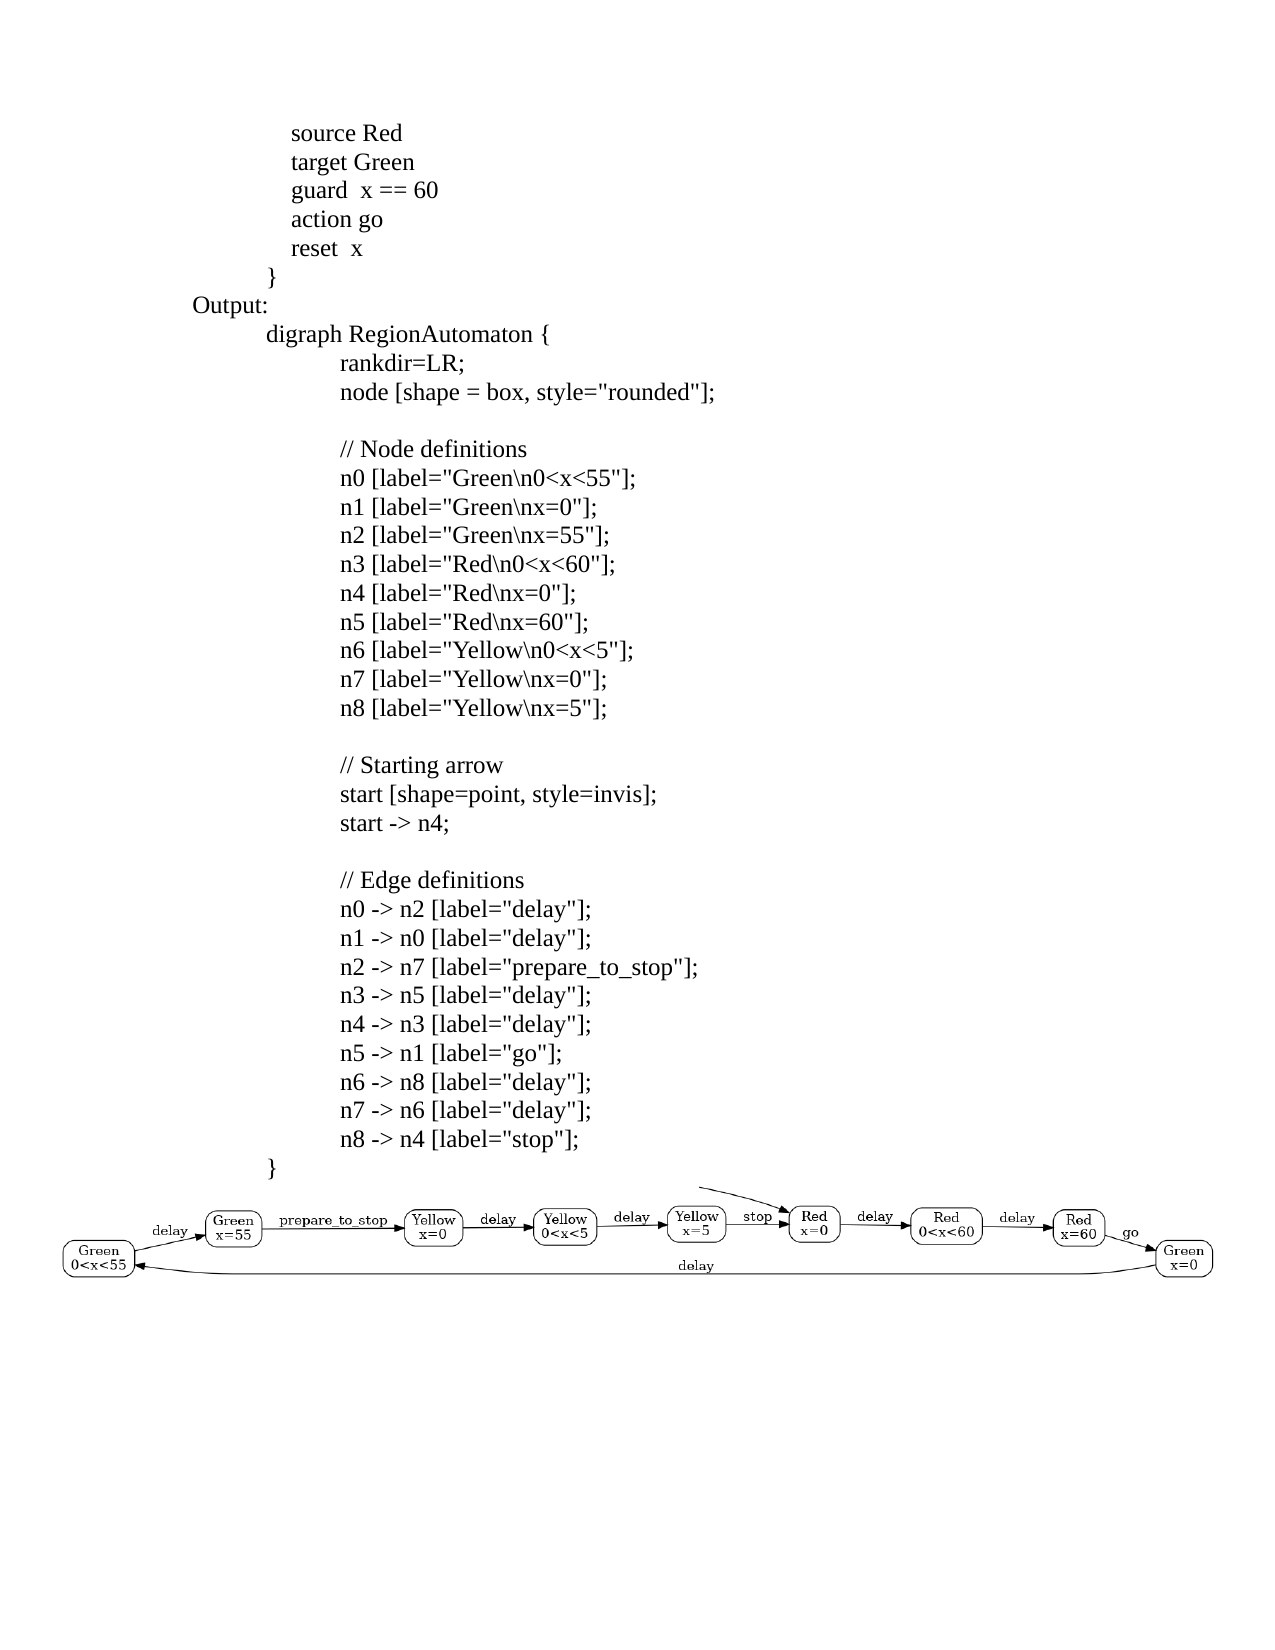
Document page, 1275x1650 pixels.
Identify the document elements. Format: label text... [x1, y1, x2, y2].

text // Starting arrow [340, 751, 1157, 779]
text n0 [label="Green\n0<x<55"]; [340, 463, 1157, 492]
text n2 [label="Green\nx=55"]; [340, 521, 1157, 549]
text Output: [118, 291, 1157, 319]
picture [59, 1181, 1216, 1280]
text n3 -> n5 [label="delay"]; [340, 981, 1157, 1009]
text reset x [266, 233, 1157, 262]
text n6 -> n8 [label="delay"]; [340, 1067, 1157, 1096]
text n0 -> n2 [label="delay"]; [340, 894, 1157, 923]
text } [266, 262, 1157, 291]
text guard x == 60 [266, 176, 1157, 204]
text action go [266, 204, 1157, 233]
text n7 [label="Yellow\nx=0"]; [340, 664, 1157, 693]
text n8 -> n4 [label="stop"]; [340, 1124, 1157, 1153]
text n7 -> n6 [label="delay"]; [340, 1096, 1157, 1124]
text source Red [266, 118, 1157, 147]
text digraph RegionAutomaton { [118, 319, 1157, 348]
text n8 [label="Yellow\nx=5"]; [340, 693, 1157, 722]
text // Node definitions [340, 434, 1157, 463]
text target Green [266, 147, 1157, 176]
text start -> n4; [340, 808, 1157, 837]
text } [266, 1153, 1157, 1181]
text n1 -> n0 [label="delay"]; [340, 923, 1157, 952]
text n2 -> n7 [label="prepare_to_stop"]; [340, 952, 1157, 981]
text n1 [label="Green\nx=0"]; [340, 492, 1157, 521]
text n4 -> n3 [label="delay"]; [340, 1009, 1157, 1038]
text // Edge definitions [340, 866, 1157, 894]
text n5 -> n1 [label="go"]; [340, 1038, 1157, 1067]
text n4 [label="Red\nx=0"]; [340, 578, 1157, 607]
text n5 [label="Red\nx=60"]; [340, 607, 1157, 636]
text n3 [label="Red\n0<x<60"]; [340, 549, 1157, 578]
text start [shape=point, style=invis]; [340, 779, 1157, 808]
text node [shape = box, style="rounded"]; [340, 377, 1157, 406]
text rankdir=LR; [340, 348, 1157, 377]
text n6 [label="Yellow\n0<x<5"]; [340, 636, 1157, 664]
